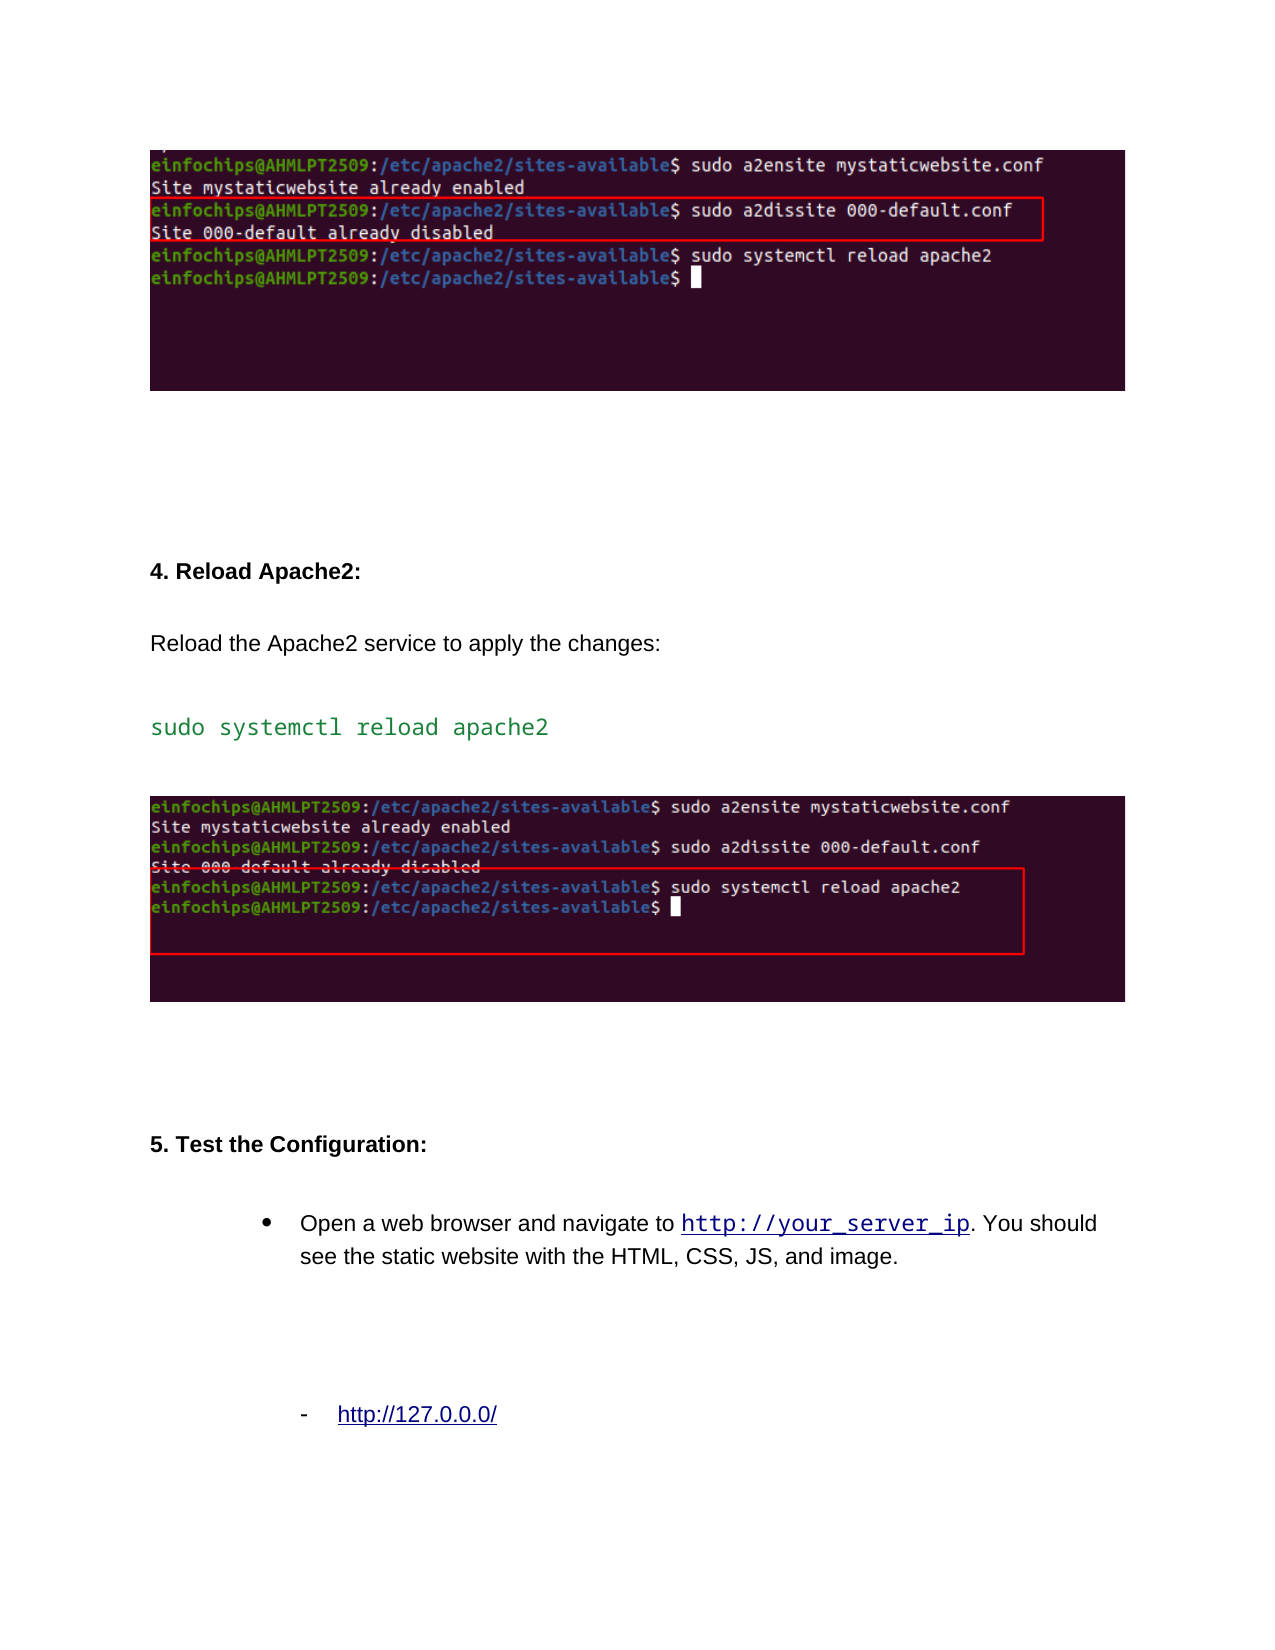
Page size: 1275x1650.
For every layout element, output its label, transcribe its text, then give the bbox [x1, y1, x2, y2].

text Reload the Apache2 service to apply the changes: [150, 630, 1125, 656]
text sudo systemctl reload apache2 [150, 710, 1125, 742]
text 4. Reload Apache2: [150, 558, 1125, 584]
list Open a web browser and navigate to http://your_server_ip. You should see the static website with the HTML, CSS, JS, and image. [262, 1207, 1125, 1269]
text 5. Test the Configuration: [150, 1131, 1125, 1157]
list http://127.0.0.0/ [300, 1396, 1125, 1429]
